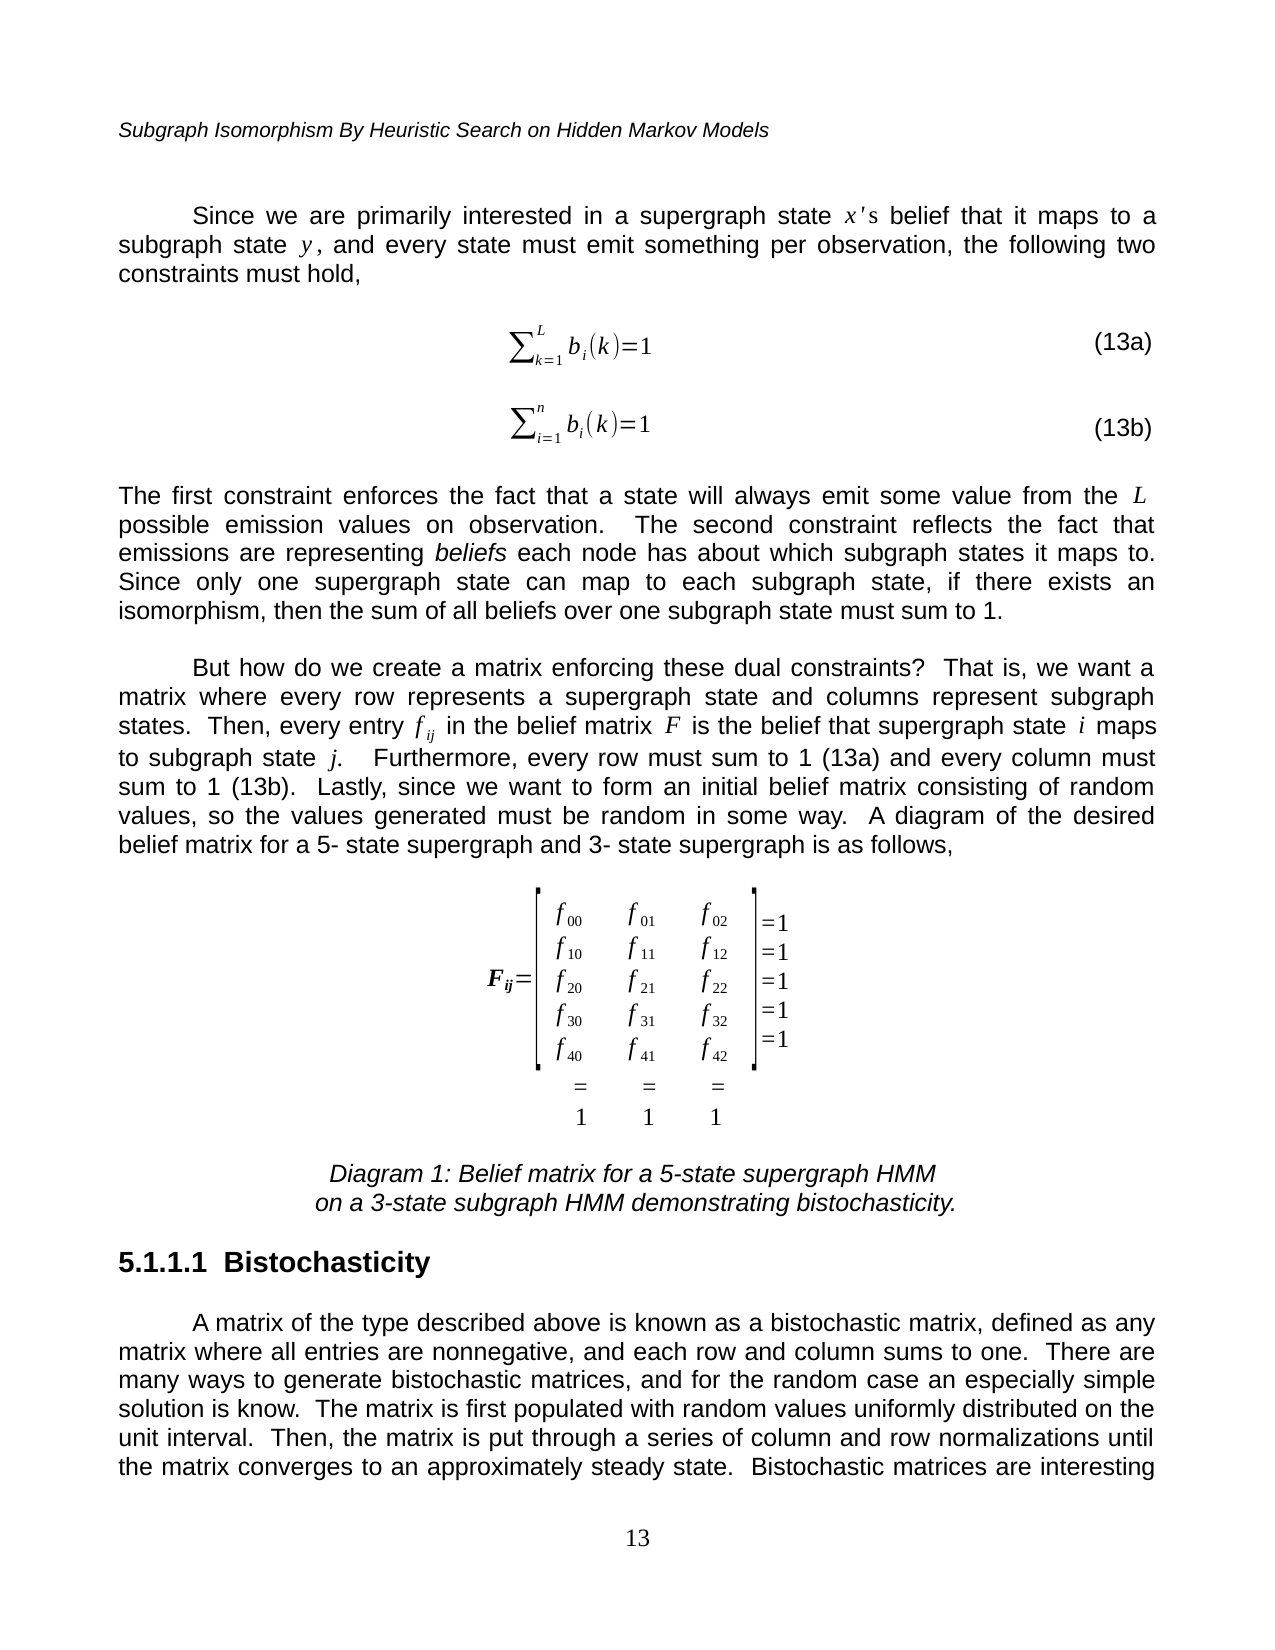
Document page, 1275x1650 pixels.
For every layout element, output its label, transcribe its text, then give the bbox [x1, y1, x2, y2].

table_header (13a) (13b) [1041, 316, 1158, 452]
text Diagram 1: Belief matrix for a 5-state supergraph HMM [118, 1159, 1157, 1188]
text But how do we create a matrix enforcing these dual constraints? That is, we want a matrix where every row represents a supergraph state and columns represent subgraph states. Then, every entryin the belief matrixis the belief that supergraph statemaps to subgraph state Furthermore, every row must sum to 1 (13a) and every column must sum to 1 (13b). Lastly, since we want to form an initial belief matrix consisting of random values, so the values generated must be random in some way. A diagram of the desired belief matrix for a 5- state supergraph and 3- state supergraph is as follows, [118, 653, 1157, 858]
table_header [118, 316, 1041, 452]
text 5.1.1.1 Bistochasticity [118, 1245, 1157, 1279]
text Since we are primarily interested in a supergraph statebelief that it maps to a subgraph stateand every state must emit something per observation, the following two constraints must hold, [118, 201, 1157, 287]
text on a 3-state subgraph HMM demonstrating bistochasticity. [118, 1188, 1157, 1217]
text The first constraint enforces the fact that a state will always emit some value from thepossible emission values on observation. The second constraint reflects the fact that emissions are representing beliefs each node has about which subgraph states it maps to. Since only one supergraph state can map to each subgraph state, if there exists an isomorphism, then the sum of all beliefs over one subgraph state must sum to 1. [118, 481, 1157, 624]
text A matrix of the type described above is known as a bistochastic matrix, defined as any matrix where all entries are nonnegative, and each row and column sums to one. There are many ways to generate bistochastic matrices, and for the random case an especially simple solution is know. The matrix is first populated with random values uniformly distributed on the unit interval. Then, the matrix is put through a series of column and row normalizations until the matrix converges to an approximately steady state. Bistochastic matrices are interesting [118, 1308, 1157, 1480]
